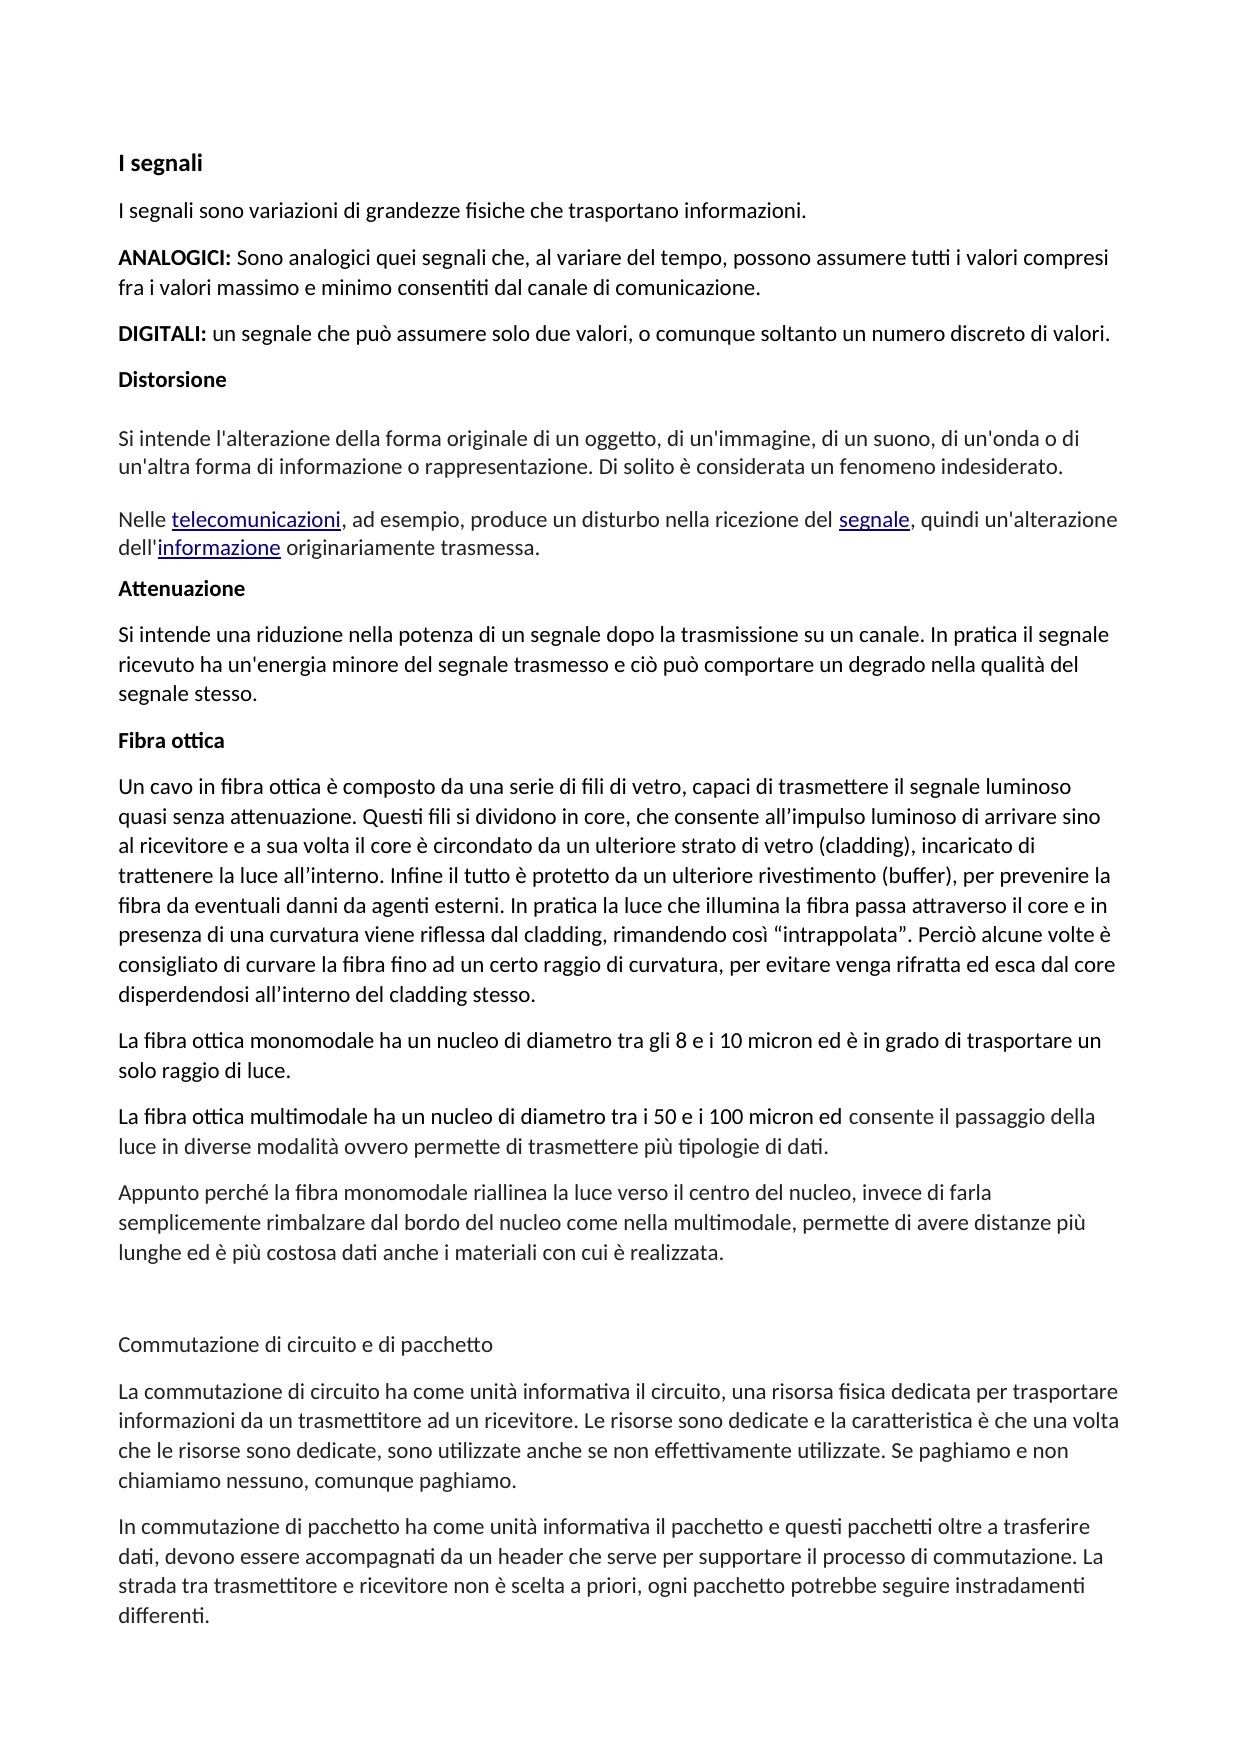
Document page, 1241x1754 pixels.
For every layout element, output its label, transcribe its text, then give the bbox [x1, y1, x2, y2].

text Si intende l'alterazione della forma originale di un oggetto, di un'immagine, di un suono, di un'onda o di un'altra forma di informazione o rappresentazione. Di solito è considerata un fenomeno indesiderato. [118, 424, 1122, 480]
text La commutazione di circuito ha come unità informativa il circuito, una risorsa fisica dedicata per trasportare informazioni da un trasmettitore ad un ricevitore. Le risorse sono dedicate e la caratteristica è che una volta che le risorse sono dedicate, sono utilizzate anche se non effettivamente utilizzate. Se paghiamo e non chiamiamo nessuno, comunque paghiamo. [118, 1377, 1122, 1494]
text In commutazione di pacchetto ha come unità informativa il pacchetto e questi pacchetti oltre a trasferire dati, devono essere accompagnati da un header che serve per supportare il processo di commutazione. La strada tra trasmettitore e ricevitore non è scelta a priori, ogni pacchetto potrebbe seguire instradamenti differenti. [118, 1512, 1122, 1629]
text La fibra ottica multimodale ha un nucleo di diametro tra i 50 e i 100 micron ed consente il passaggio della luce in diverse modalità ovvero permette di trasmettere più tipologie di dati. [118, 1102, 1122, 1160]
text DIGITALI: un segnale che può assumere solo due valori, o comunque soltanto un numero discreto di valori. [118, 319, 1122, 347]
text La fibra ottica monomodale ha un nucleo di diametro tra gli 8 e i 10 micron ed è in grado di trasportare un solo raggio di luce. [118, 1026, 1122, 1084]
text I segnali [118, 148, 1122, 178]
text I segnali sono variazioni di grandezze fisiche che trasportano informazioni. [118, 197, 1122, 224]
text Nelle telecomunicazioni, ad esempio, produce un disturbo nella ricezione del segnale, quindi un'alterazione dell'informazione originariamente trasmessa. [118, 505, 1122, 561]
text Si intende una riduzione nella potenza di un segnale dopo la trasmissione su un canale. In pratica il segnale ricevuto ha un'energia minore del segnale trasmesso e ciò può comportare un degrado nella qualità del segnale stesso. [118, 620, 1122, 707]
text Commutazione di circuito e di pacchetto [118, 1331, 1122, 1358]
text ANALOGICI: Sono analogici quei segnali che, al variare del tempo, possono assumere tutti i valori compresi fra i valori massimo e minimo consentiti dal canale di comunicazione. [118, 243, 1122, 301]
text Fibra ottica [118, 726, 1122, 754]
text Appunto perché la fibra monomodale riallinea la luce verso il centro del nucleo, invece di farla semplicemente rimbalzare dal bordo del nucleo come nella multimodale, permette di avere distanze più lunghe ed è più costosa dati anche i materiali con cui è realizzata. [118, 1178, 1122, 1266]
text Distorsione [118, 365, 1122, 393]
text Un cavo in fibra ottica è composto da una serie di fili di vetro, capaci di trasmettere il segnale luminoso quasi senza attenuazione. Questi fili si dividono in core, che consente all’impulso luminoso di arrivare sino al ricevitore e a sua volta il core è circondato da un ulteriore strato di vetro (cladding), incaricato di trattenere la luce all’interno. Infine il tutto è protetto da un ulteriore rivestimento (buffer), per prevenire la fibra da eventuali danni da agenti esterni. In pratica la luce che illumina la fibra passa attraverso il core e in presenza di una curvatura viene riflessa dal cladding, rimandendo così “intrappolata”. Perciò alcune volte è consigliato di curvare la fibra fino ad un certo raggio di curvatura, per evitare venga rifratta ed esca dal core disperdendosi all’interno del cladding stesso. [118, 772, 1122, 1008]
text Attenuazione [118, 574, 1122, 602]
